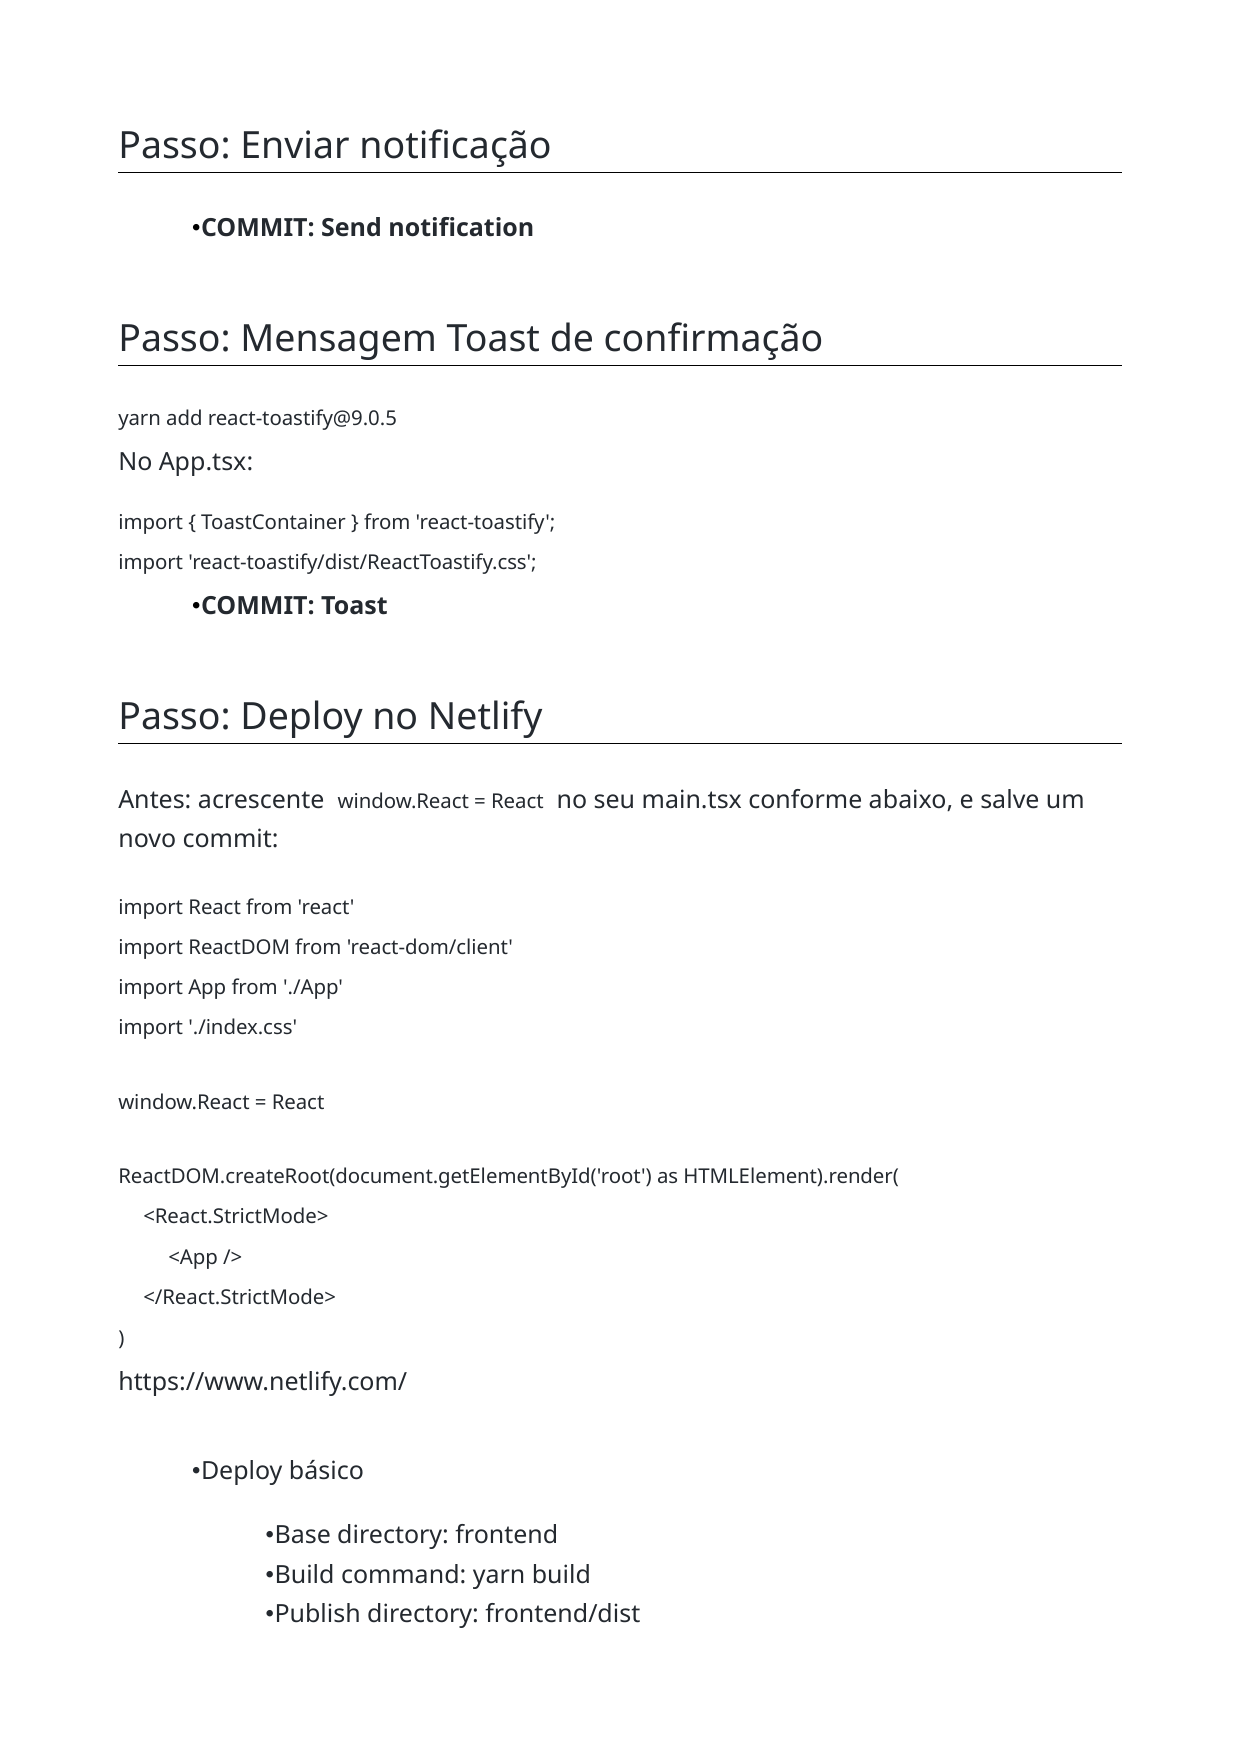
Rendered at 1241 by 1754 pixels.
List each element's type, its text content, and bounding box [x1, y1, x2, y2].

list Deploy básico [118, 1453, 1122, 1487]
text <App /> [118, 1242, 1122, 1270]
subtitle Passo: Mensagem Toast de confirmação [118, 312, 1122, 365]
text No App.tsx: [118, 443, 1122, 477]
text https://www.netlify.com/ [118, 1364, 1122, 1398]
list Publish directory: frontend/dist [118, 1595, 1122, 1629]
subtitle Passo: Enviar notificação [118, 118, 1122, 172]
text </React.StrictMode> [118, 1283, 1122, 1311]
text <React.StrictMode> [118, 1202, 1122, 1230]
text window.React = React [118, 1087, 1122, 1115]
subtitle Passo: Deploy no Netlify [118, 689, 1122, 743]
text import { ToastContainer } from 'react-toastify'; [118, 508, 1122, 535]
text import App from './App' [118, 973, 1122, 1001]
text import 'react-toastify/dist/ReactToastify.css'; [118, 548, 1122, 575]
list Build command: yarn build [118, 1556, 1122, 1590]
list Base directory: frontend [118, 1517, 1122, 1551]
text ) [118, 1324, 1122, 1351]
text ReactDOM.createRoot(document.getElementById('root') as HTMLElement).render( [118, 1162, 1122, 1189]
text import ReactDOM from 'react-dom/client' [118, 933, 1122, 960]
text import React from 'react' [118, 893, 1122, 920]
list COMMIT: Send notification [118, 210, 1122, 244]
text Antes: acrescente window.React = React no seu main.tsx conforme abaixo, e salve um novo commit: [118, 781, 1122, 854]
list COMMIT: Toast [118, 588, 1122, 622]
text import './index.css' [118, 1013, 1122, 1041]
text yarn add react-toastify@9.0.5 [118, 403, 1122, 431]
